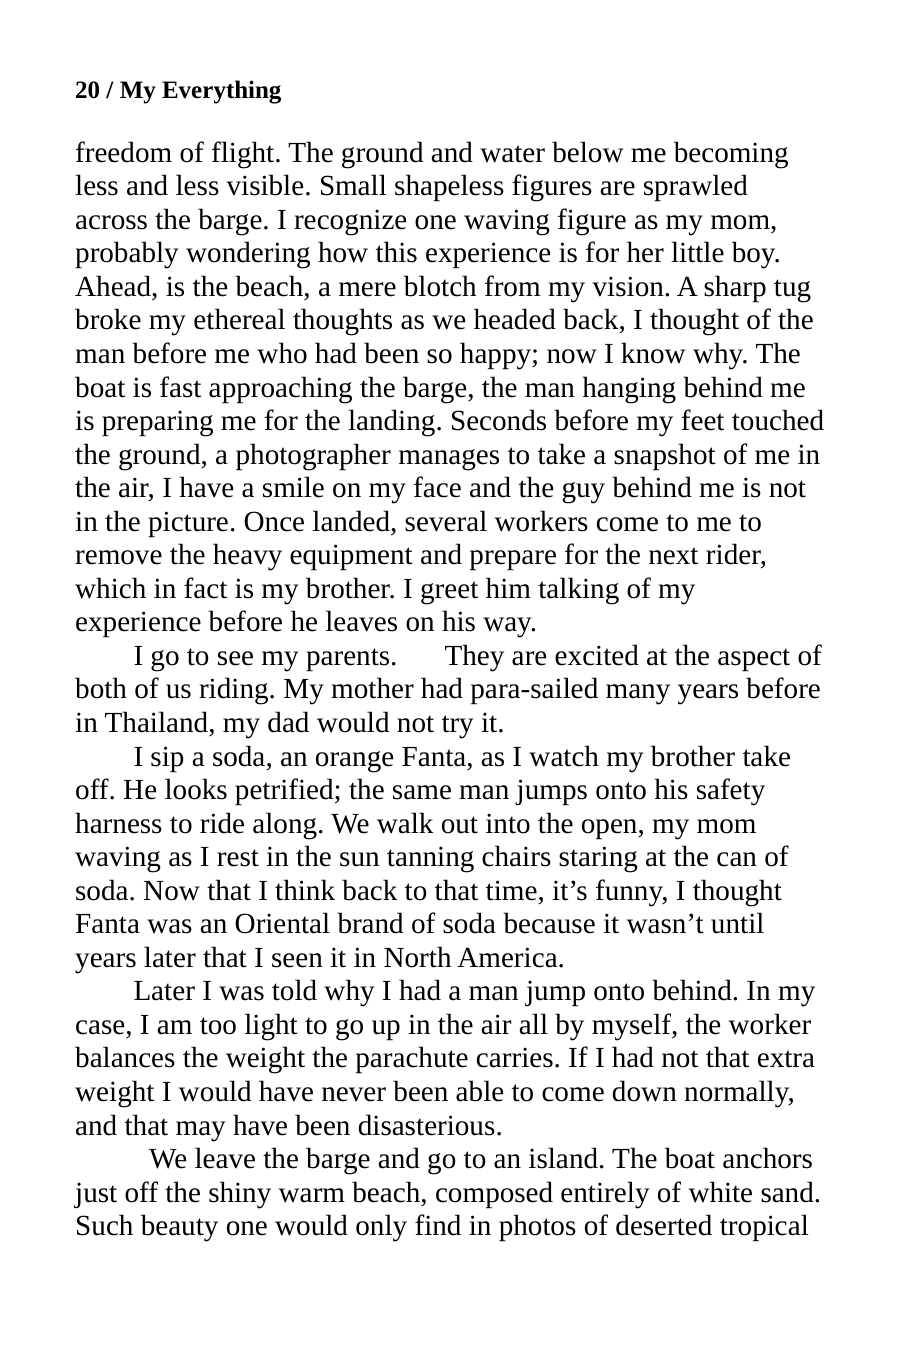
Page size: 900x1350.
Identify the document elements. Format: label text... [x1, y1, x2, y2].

text I go to see my parents. They are excited at the aspect of both of us riding. My mother had para-sailed many years before in Thailand, my dad would not try it. [75, 638, 825, 739]
text Later I was told why I had a man jump onto behind. In my case, I am too light to go up in the air all by myself, the worker balances the weight the parachute carries. If I had not that extra weight I would have never been able to come down normally, and that may have been disasterious. [75, 973, 825, 1141]
text freedom of flight. The ground and water below me becoming less and less visible. Small shapeless figures are sprawled across the barge. I recognize one waving figure as my mom, probably wondering how this experience is for her little boy. Ahead, is the beach, a mere blotch from my vision. A sharp tug broke my ethereal thoughts as we headed back, I thought of the man before me who had been so happy; now I know why. The boat is fast approaching the barge, the man hanging behind me is preparing me for the landing. Seconds before my feet touched the ground, a photographer manages to take a snapshot of me in the air, I have a smile on my face and the guy behind me is not in the picture. Once landed, several workers come to me to remove the heavy equipment and prepare for the next rider, which in fact is my brother. I greet him talking of my experience before he leaves on his way. [75, 135, 825, 638]
text I sip a soda, an orange Fanta, as I watch my brother take off. He looks petrified; the same man jumps onto his safety harness to ride along. We walk out into the open, my mom waving as I rest in the sun tanning chairs staring at the can of soda. Now that I think back to that time, it’s funny, I thought Fanta was an Oriental brand of soda because it wasn’t until years later that I seen it in North America. [75, 739, 825, 973]
text We leave the barge and go to an island. The boat anchors just off the shiny warm beach, composed entirely of white sand. Such beauty one would only find in photos of deserted tropical [75, 1141, 825, 1242]
